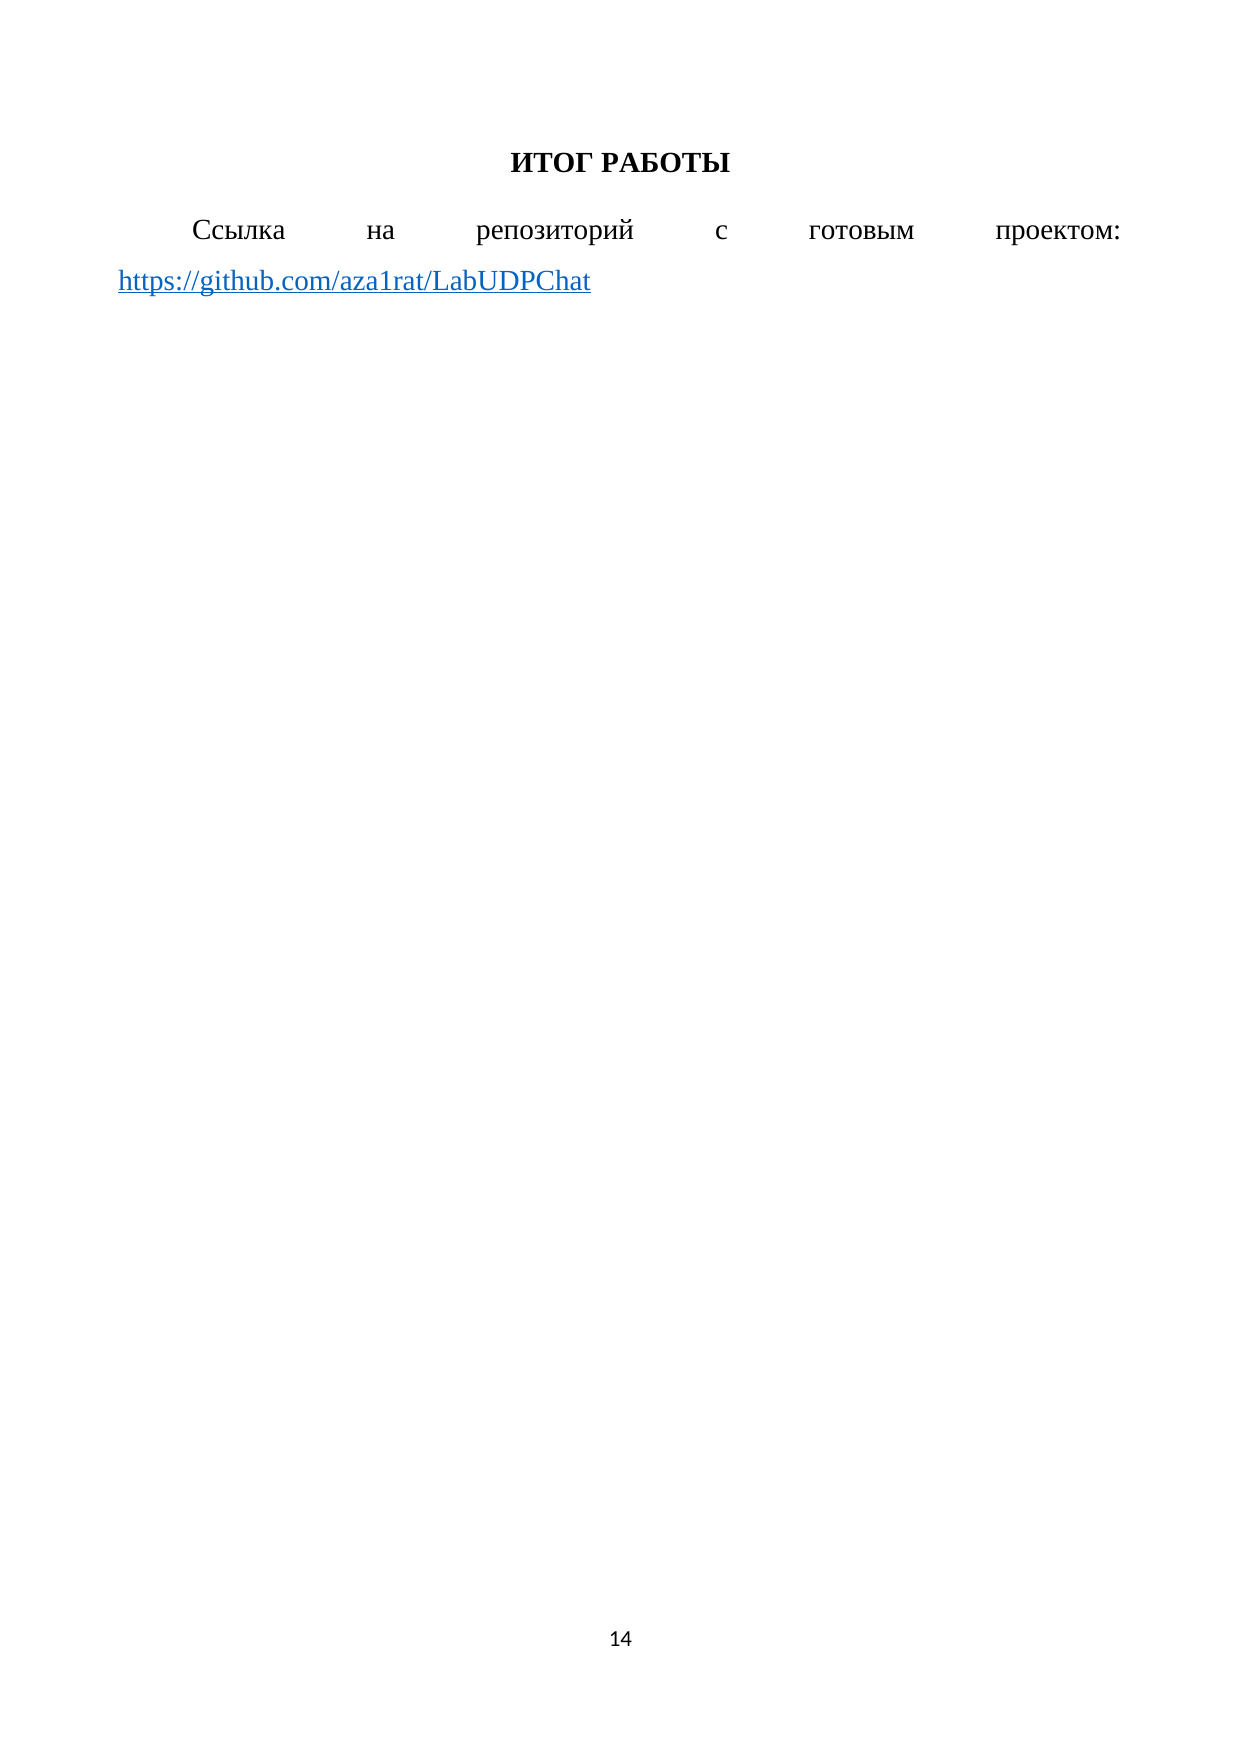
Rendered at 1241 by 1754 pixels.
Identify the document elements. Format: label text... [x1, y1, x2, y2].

text Ссылка на репозиторий с готовым проектом: https://github.com/aza1rat/LabUDPChat [118, 212, 1122, 296]
text ИТОГ РАБОТЫ [118, 145, 1122, 179]
